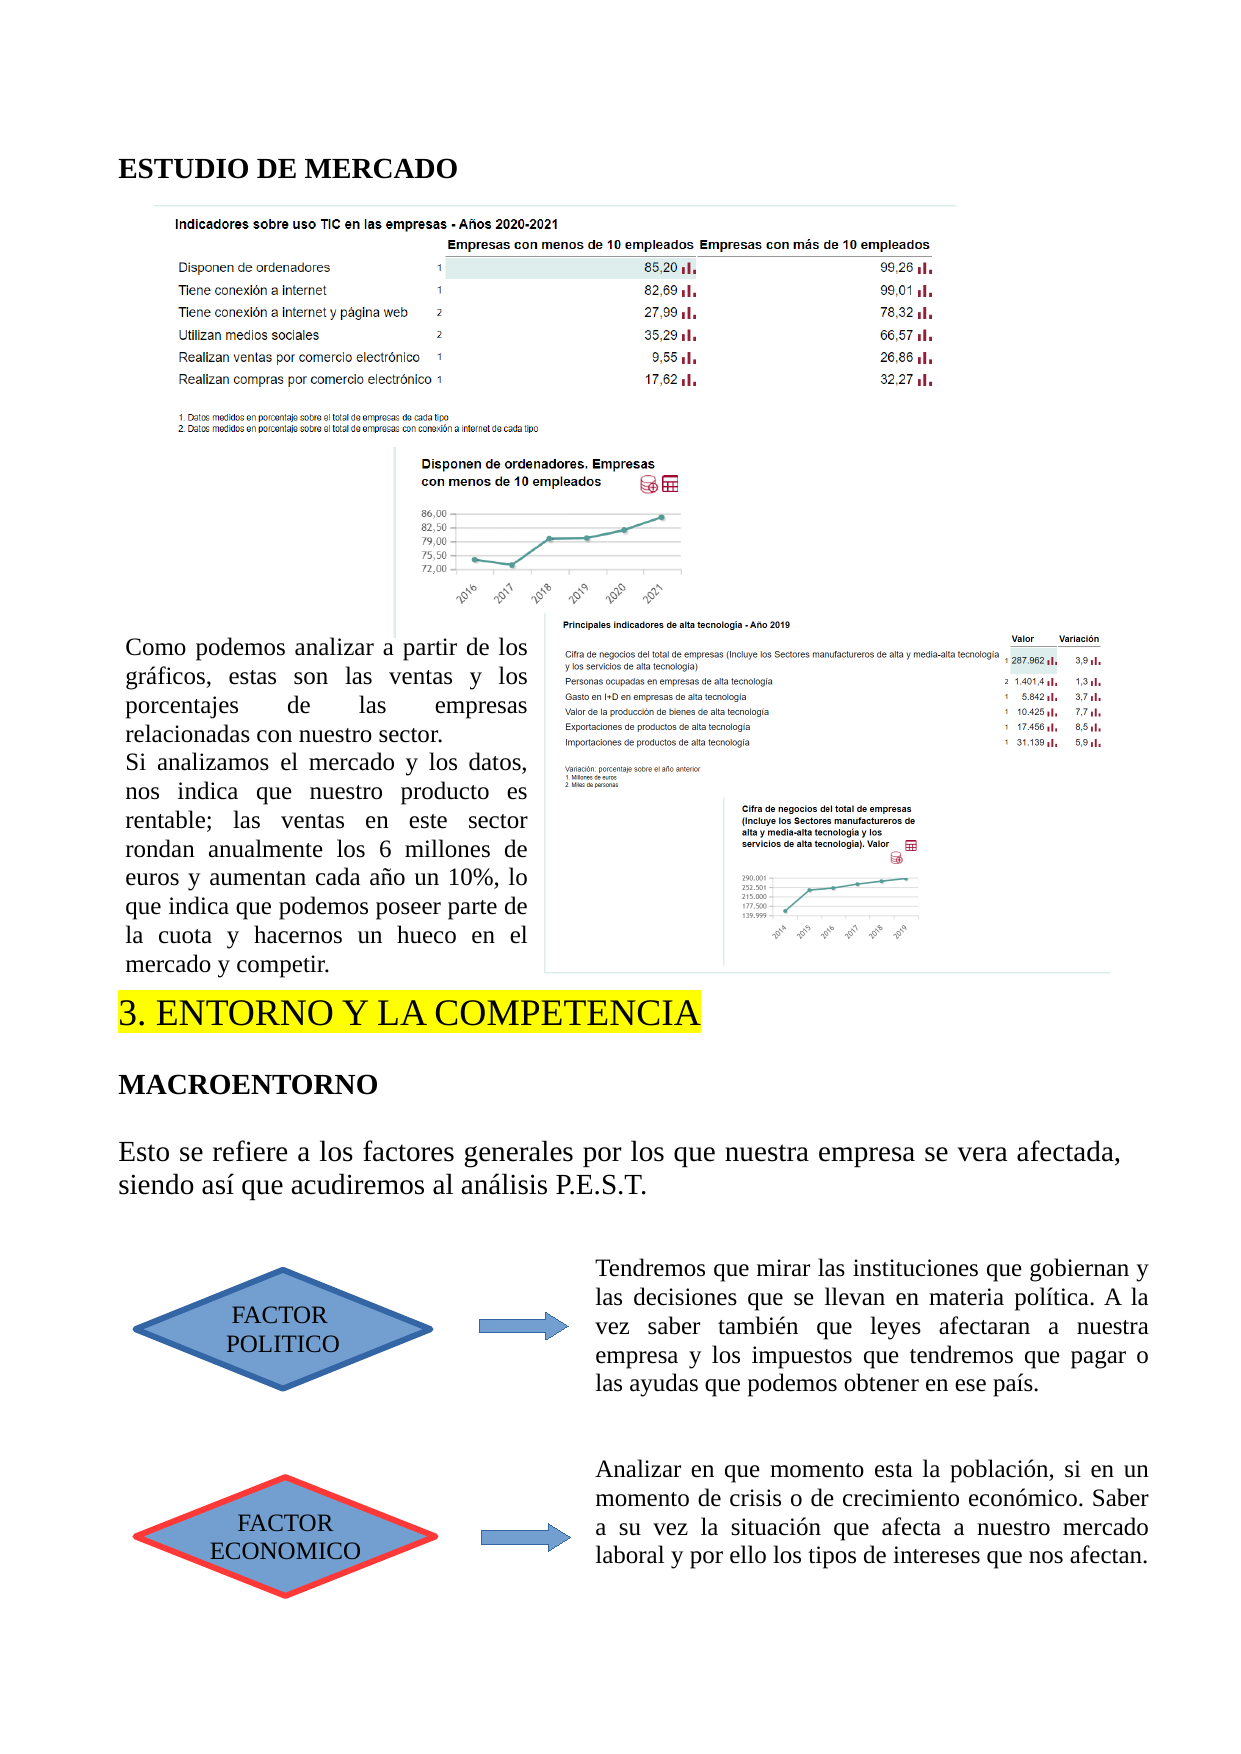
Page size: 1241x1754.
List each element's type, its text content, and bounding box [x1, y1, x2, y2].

text ESTUDIO DE MERCADO [118, 152, 1122, 185]
text MACROENTORNO [118, 1067, 1122, 1100]
text 3. ENTORNO Y LA COMPETENCIA [118, 990, 1122, 1033]
picture [153, 205, 1111, 977]
text Esto se refiere a los factores generales por los que nuestra empresa se vera afectada, siendo así que acudiremos al análisis P.E.S.T. [118, 1134, 1122, 1201]
